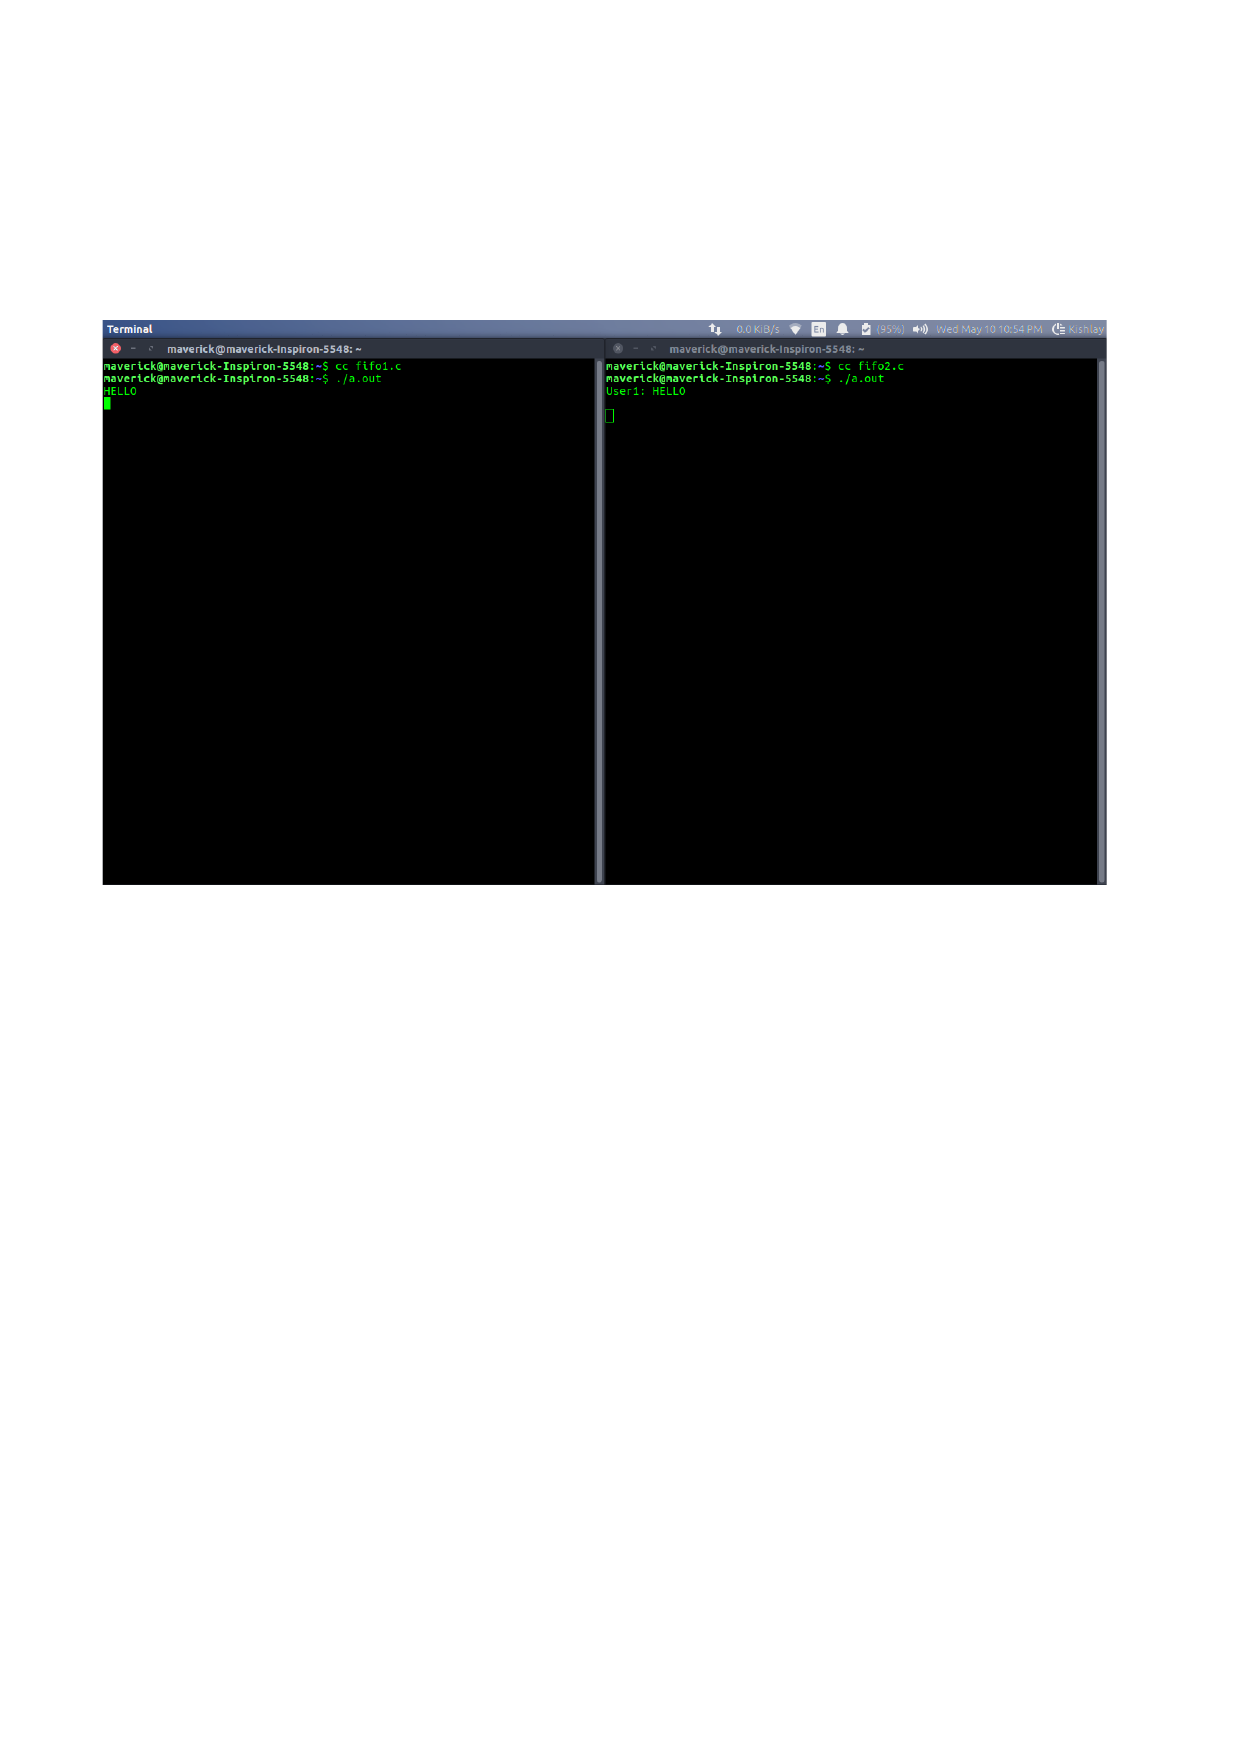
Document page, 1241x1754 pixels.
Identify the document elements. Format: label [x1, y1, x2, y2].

picture [102, 320, 1107, 885]
